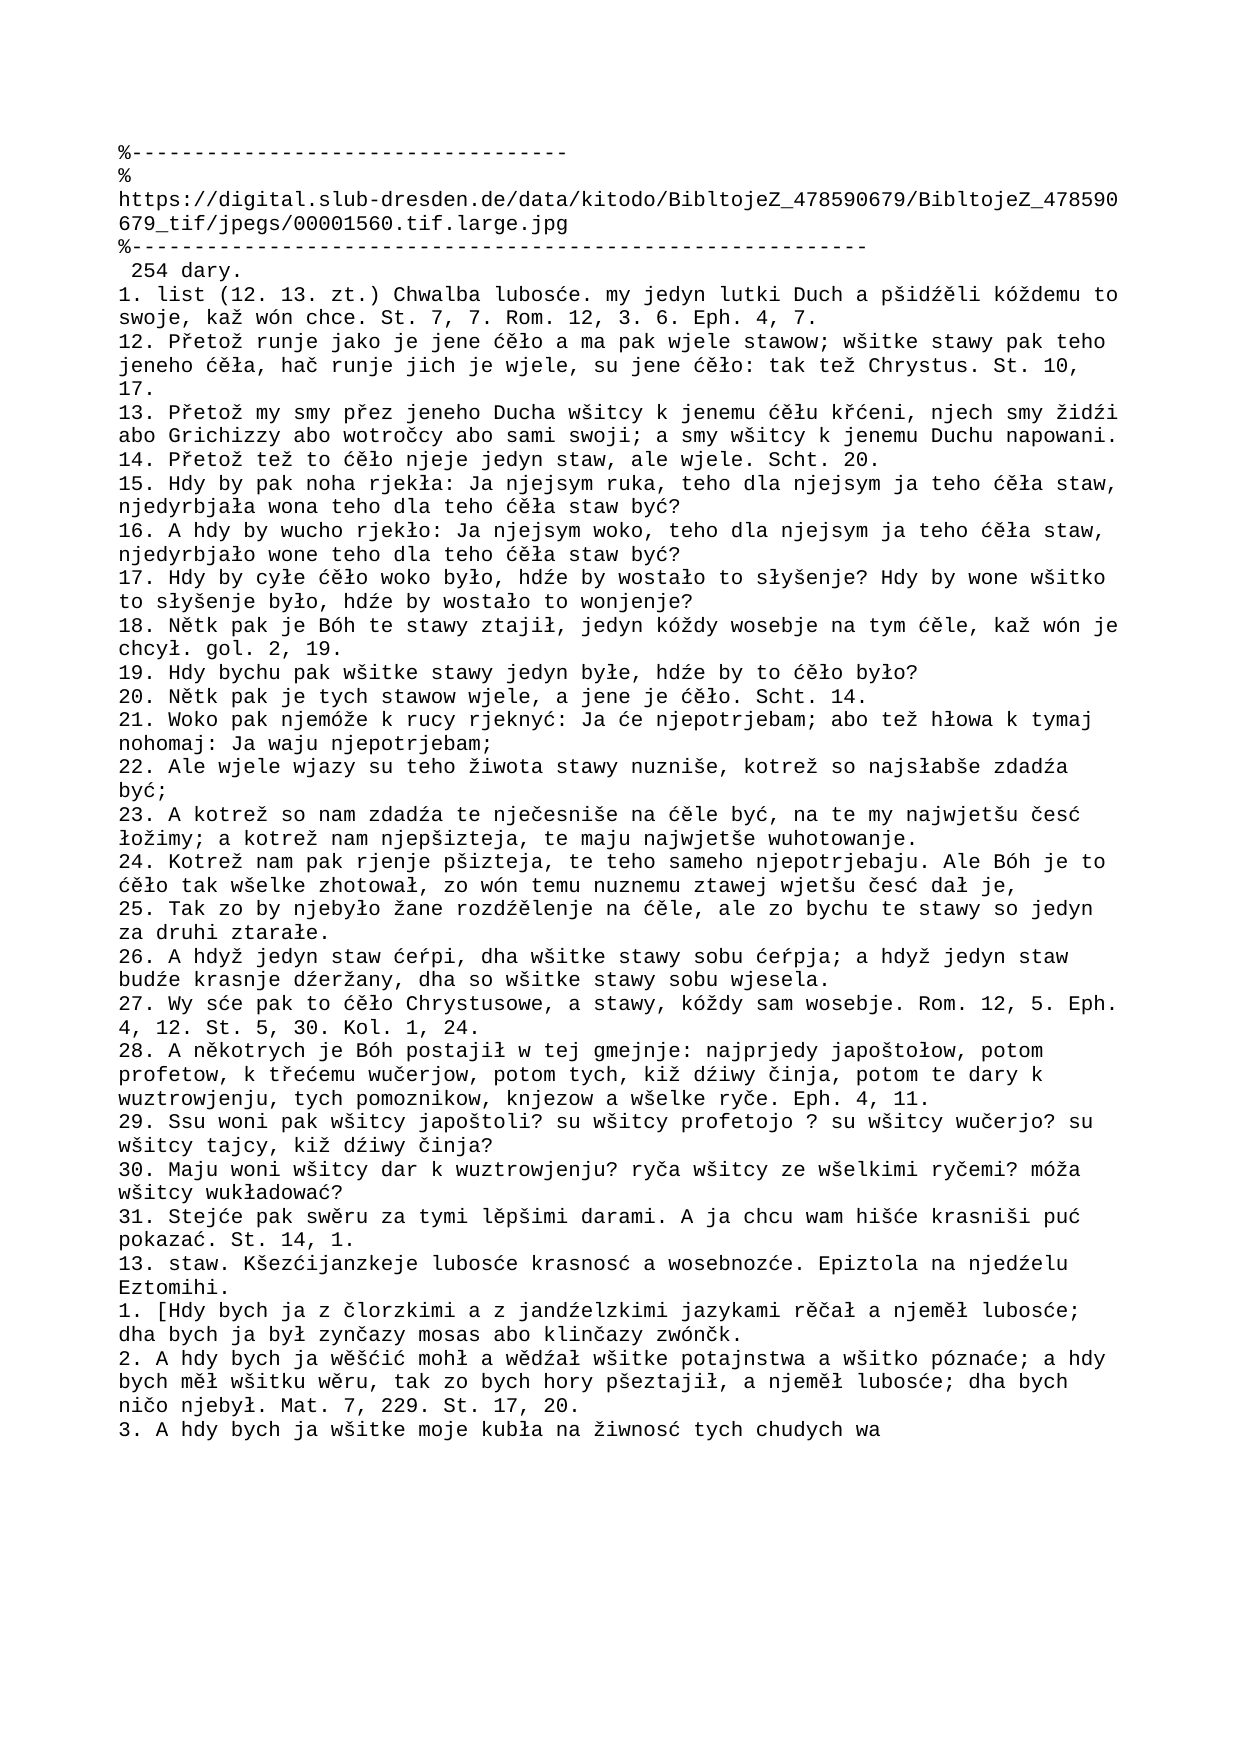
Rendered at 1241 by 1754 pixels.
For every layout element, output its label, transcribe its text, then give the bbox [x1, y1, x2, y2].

text 1. list (12. 13. zt.) Chwalba lubosće. my jedyn lutki Duch a pšidźěli kóždemu to swoje, kaž wón chce. St. 7, 7. Rom. 12, 3. 6. Eph. 4, 7. [118, 284, 1122, 331]
text 23. A kotrež so nam zdadźa te nječesniše na ćěle być, na te my najwjetšu česć łožimy; a kotrež nam njepšizteja, te maju najwjetše wuhotowanje. [118, 804, 1122, 851]
text 18. Nětk pak je Bóh te stawy ztajił, jedyn kóždy wosebje na tym ćěle, kaž wón je chcył. gol. 2, 19. [118, 615, 1122, 662]
text 22. Ale wjele wjazy su teho žiwota stawy nuzniše, kotrež so najsłabše zdadźa być; [118, 757, 1122, 804]
text % https://digital.slub-dresden.de/data/kitodo/BibltojeZ_478590679/BibltojeZ_478590679_tif/jpegs/00001560.tif.large.jpg [118, 165, 1122, 236]
text 13. staw. Kšezćijanzkeje lubosće krasnosć a wosebnozće. Epiztola na njedźelu Eztomihi. [118, 1253, 1122, 1300]
text 21. Woko pak njemóže k rucy rjeknyć: Ja će njepotrjebam; abo tež hłowa k tymaj nohomaj: Ja waju njepotrjebam; [118, 709, 1122, 757]
text 24. Kotrež nam pak rjenje pšizteja, te teho sameho njepotrjebaju. Ale Bóh je to ćěło tak wšelke zhotował, zo wón temu nuznemu ztawej wjetšu česć dał je, [118, 851, 1122, 898]
text 25. Tak zo by njebyło žane rozdźělenje na ćěle, ale zo bychu te stawy so jedyn za druhi ztarałe. [118, 898, 1122, 946]
text 2. A hdy bych ja wěšćić mohł a wědźał wšitke potajnstwa a wšitko póznaće; a hdy bych měł wšitku wěru, tak zo bych hory pšeztajił, a njeměł lubosće; dha bych ničo njebył. Mat. 7, 229. St. 17, 20. [118, 1348, 1122, 1419]
text 3. A hdy bych ja wšitke moje kubła na žiwnosć tych chudych wa [118, 1419, 1122, 1442]
text 1. [Hdy bych ja z člorzkimi a z jandźelzkimi jazykami rěčał a njeměł lubosće; dha bych ja był zynčazy mosas abo klinčazy zwónčk. [118, 1300, 1122, 1348]
text 27. Wy sće pak to ćěło Chrystusowe, a stawy, kóždy sam wosebje. Rom. 12, 5. Eph. 4, 12. St. 5, 30. Kol. 1, 24. [118, 993, 1122, 1040]
text 26. A hdyž jedyn staw ćeŕpi, dha wšitke stawy sobu ćeŕpja; a hdyž jedyn staw budźe krasnje dźeržany, dha so wšitke stawy sobu wjesela. [118, 946, 1122, 993]
text 31. Stejće pak swěru za tymi lěpšimi darami. A ja chcu wam hišće krasniši puć pokazać. St. 14, 1. [118, 1206, 1122, 1253]
text 12. Přetož runje jako je jene ćěło a ma pak wjele stawow; wšitke stawy pak teho jeneho ćěła, hač runje jich je wjele, su jene ćěło: tak tež Chrystus. St. 10, 17. [118, 331, 1122, 402]
text 20. Nětk pak je tych stawow wjele, a jene je ćěło. Scht. 14. [118, 686, 1122, 709]
text 16. A hdy by wucho rjekło: Ja njejsym woko, teho dla njejsym ja teho ćěła staw, njedyrbjało wone teho dla teho ćěła staw być? [118, 520, 1122, 567]
text 14. Přetož tež to ćěło njeje jedyn staw, ale wjele. Scht. 20. [118, 449, 1122, 473]
text 30. Maju woni wšitcy dar k wuztrowjenju? ryča wšitcy ze wšelkimi ryčemi? móža wšitcy wukładować? [118, 1158, 1122, 1206]
text %----------------------------------- [118, 142, 1122, 165]
text 17. Hdy by cyłe ćěło woko było, hdźe by wostało to słyšenje? Hdy by wone wšitko to słyšenje było, hdźe by wostało to wonjenje? [118, 567, 1122, 615]
text 254 dary. [118, 260, 1122, 284]
text 28. A někotrych je Bóh postajił w tej gmejnje: najprjedy japoštołow, potom profetow, k třećemu wučerjow, potom tych, kiž dźiwy činja, potom te dary k wuztrowjenju, tych pomoznikow, knjezow a wšelke ryče. Eph. 4, 11. [118, 1040, 1122, 1111]
text 15. Hdy by pak noha rjekła: Ja njejsym ruka, teho dla njejsym ja teho ćěła staw, njedyrbjała wona teho dla teho ćěła staw być? [118, 473, 1122, 520]
text 13. Přetož my smy přez jeneho Ducha wšitcy k jenemu ćěłu křćeni, njech smy židźi abo Grichizzy abo wotročcy abo sami swoji; a smy wšitcy k jenemu Duchu napowani. [118, 402, 1122, 449]
text 19. Hdy bychu pak wšitke stawy jedyn byłe, hdźe by to ćěło było? [118, 662, 1122, 686]
text 29. Ssu woni pak wšitcy japoštoli? su wšitcy profetojo ? su wšitcy wučerjo? su wšitcy tajcy, kiž dźiwy činja? [118, 1111, 1122, 1158]
text %----------------------------------------------------------- [118, 236, 1122, 260]
